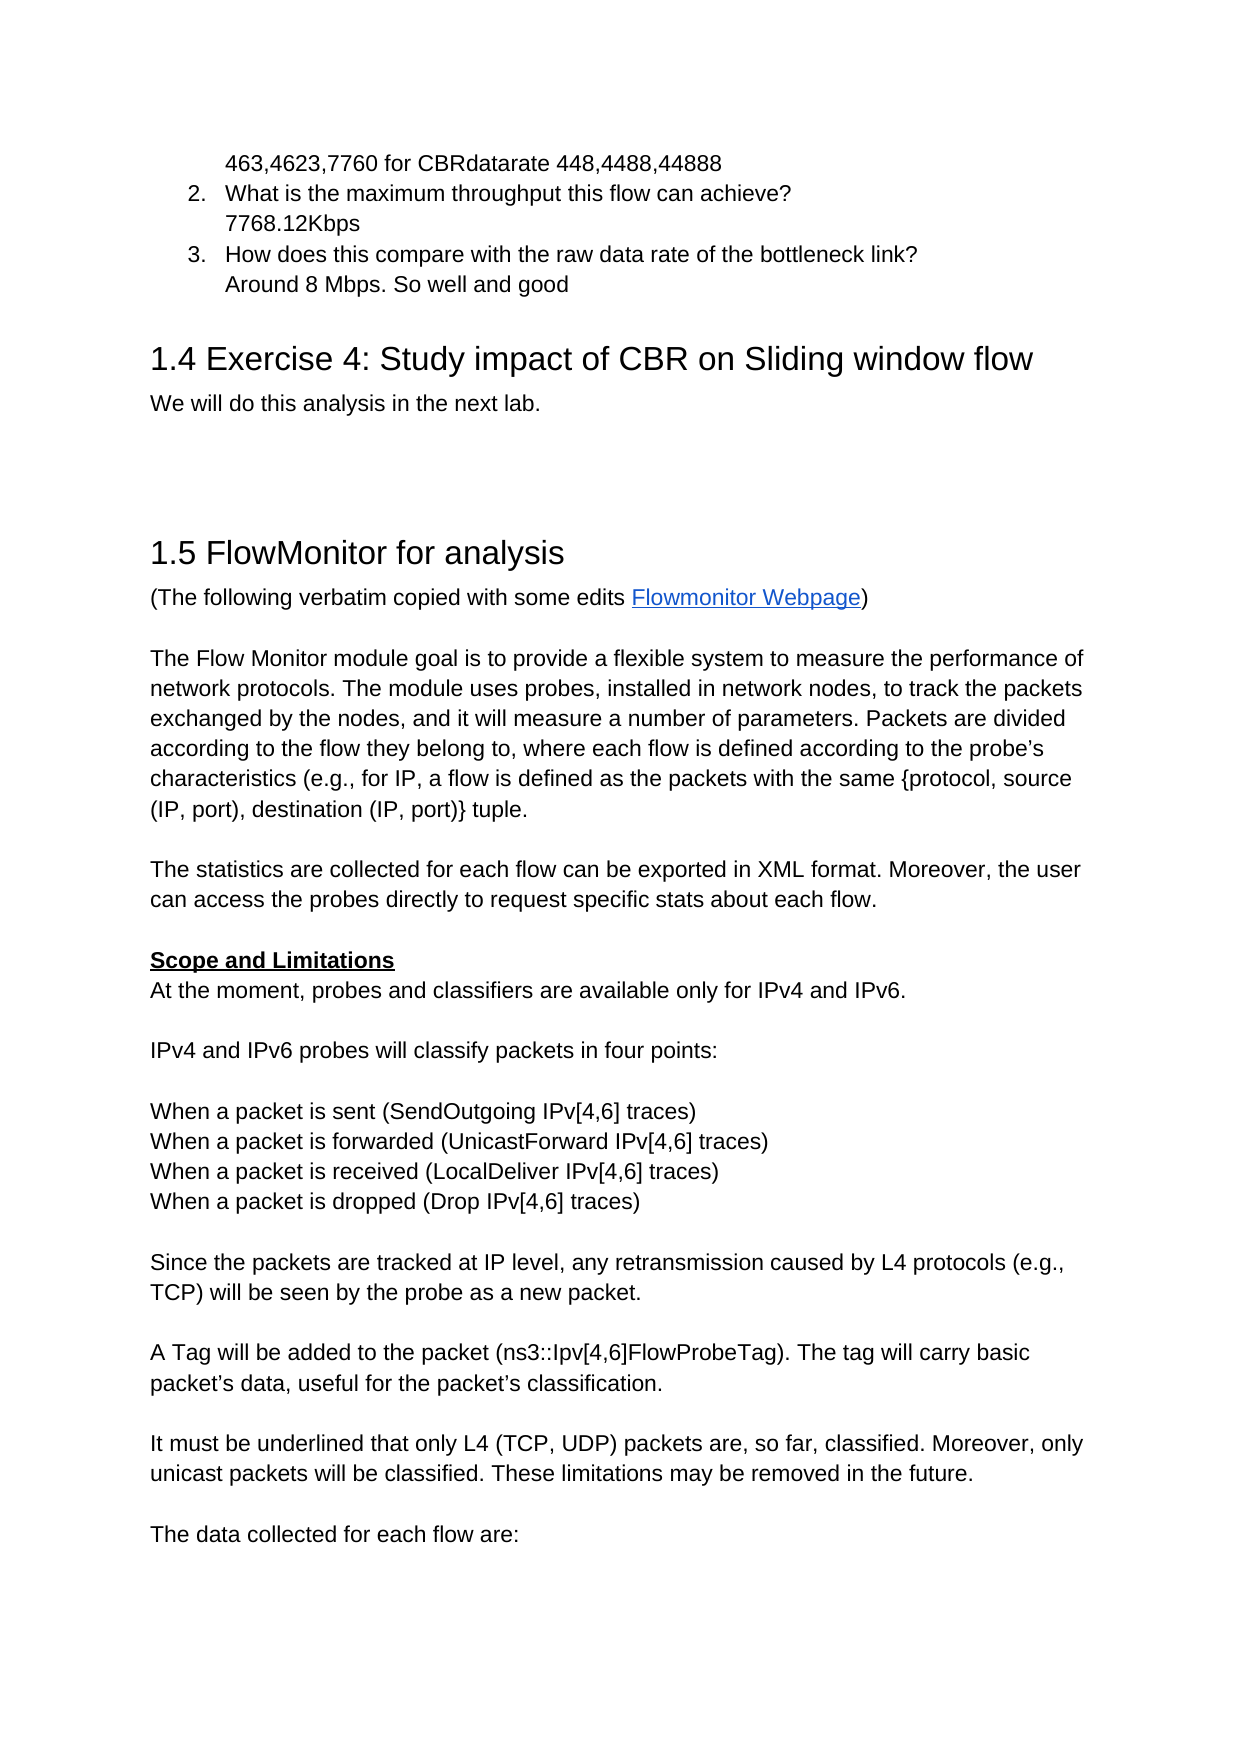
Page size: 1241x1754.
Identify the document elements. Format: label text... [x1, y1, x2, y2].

text At the moment, probes and classifiers are available only for IPv4 and IPv6. [150, 977, 1090, 1003]
text When a packet is forwarded (UnicastForward IPv[4,6] traces) [150, 1128, 1090, 1154]
text We will do this analysis in the next lab. [150, 389, 1090, 416]
text A Tag will be added to the packet (ns3::Ipv[4,6]FlowProbeTag). The tag will carry basic packet’s data, useful for the packet’s classification. [150, 1339, 1090, 1396]
list 7768.12Kbps [187, 210, 1090, 237]
list 463,4623,7760 for CBRdatarate 448,4488,44888 [187, 150, 1090, 176]
text Scope and Limitations [150, 947, 1090, 973]
text When a packet is dropped (Drop IPv[4,6] traces) [150, 1188, 1090, 1214]
text The data collected for each flow are: [150, 1521, 1090, 1547]
text IPv4 and IPv6 probes will classify packets in four points: [150, 1037, 1090, 1063]
text (The following verbatim copied with some edits Flowmonitor Webpage) [150, 584, 1090, 610]
text Since the packets are tracked at IP level, any retransmission caused by L4 protocols (e.g., TCP) will be seen by the probe as a new packet. [150, 1249, 1090, 1305]
text When a packet is sent (SendOutgoing IPv[4,6] traces) [150, 1098, 1090, 1124]
list Around 8 Mbps. So well and good [187, 271, 1090, 297]
text The Flow Monitor module goal is to provide a flexible system to measure the performance of network protocols. The module uses probes, installed in network nodes, to track the packets exchanged by the nodes, and it will measure a number of parameters. Packets are divided according to the flow they belong to, where each flow is defined according to the probe’s characteristics (e.g., for IP, a flow is defined as the packets with the same {protocol, source (IP, port), destination (IP, port)} tuple. [150, 644, 1090, 822]
text The statistics are collected for each flow can be exported in XML format. Moreover, the user can access the probes directly to request specific stats about each flow. [150, 856, 1090, 912]
subtitle 1.5 FlowMonitor for analysis [150, 533, 1090, 572]
text When a packet is received (LocalDeliver IPv[4,6] traces) [150, 1158, 1090, 1184]
subtitle 1.4 Exercise 4: Study impact of CBR on Sliding window flow [150, 338, 1090, 377]
list How does this compare with the raw data rate of the bottleneck link? [187, 241, 1090, 267]
list What is the maximum throughput this flow can achieve? [187, 180, 1090, 207]
text It must be underlined that only L4 (TCP, UDP) packets are, so far, classified. Moreover, only unicast packets will be classified. These limitations may be removed in the future. [150, 1430, 1090, 1486]
